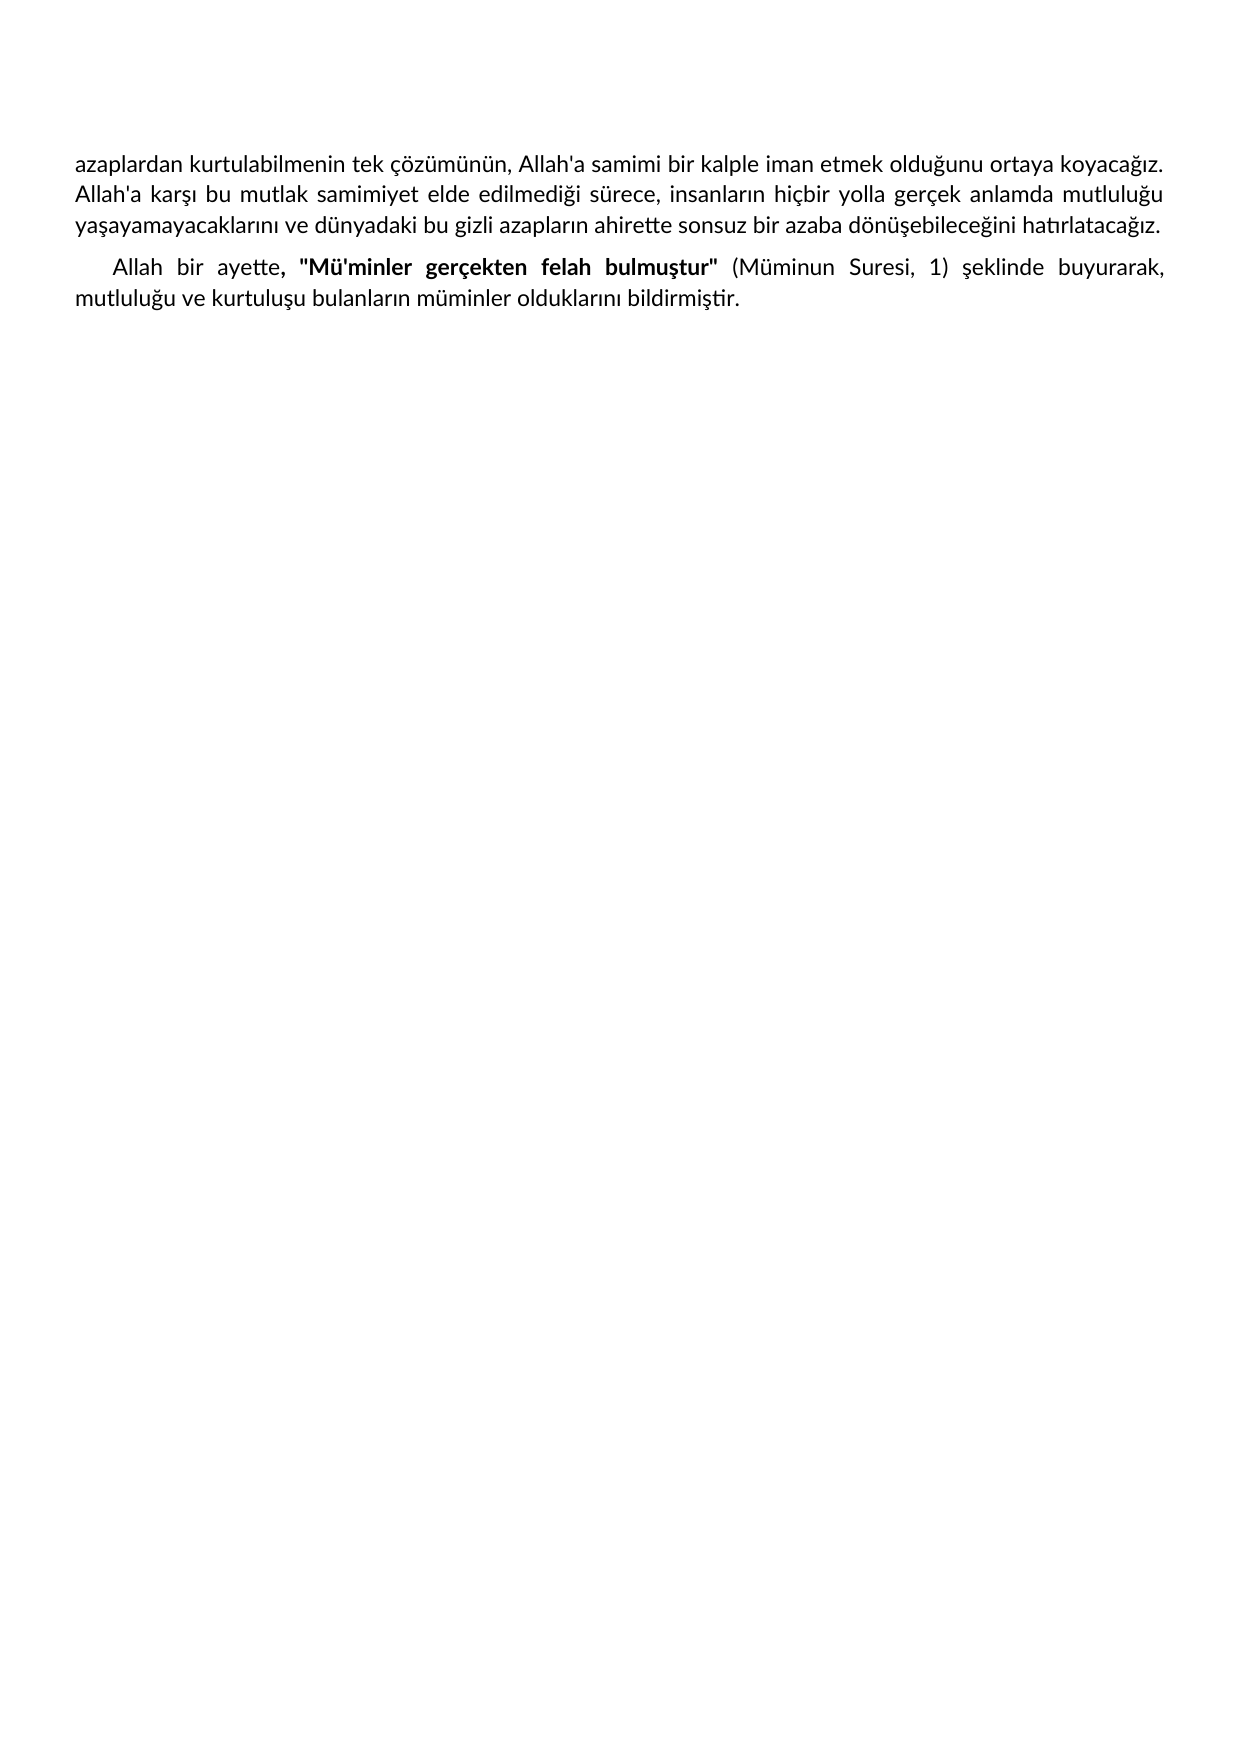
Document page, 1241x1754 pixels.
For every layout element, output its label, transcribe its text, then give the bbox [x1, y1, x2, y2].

text azaplardan kurtulabilmenin tek çözümünün, Allah'a samimi bir kalple iman etmek olduğunu ortaya koyacağız. Allah'a karşı bu mutlak samimiyet elde edilmediği sürece, insanların hiçbir yolla gerçek anlamda mutluluğu yaşayamayacaklarını ve dünyadaki bu gizli azapların ahirette sonsuz bir azaba dönüşebileceğini hatırlatacağız. [75, 150, 1165, 238]
text Allah bir ayette, "Mü'minler gerçekten felah bulmuştur" (Müminun Suresi, 1) şeklinde buyurarak, mutluluğu ve kurtuluşu bulanların müminler olduklarını bildirmiştir. [75, 253, 1165, 311]
